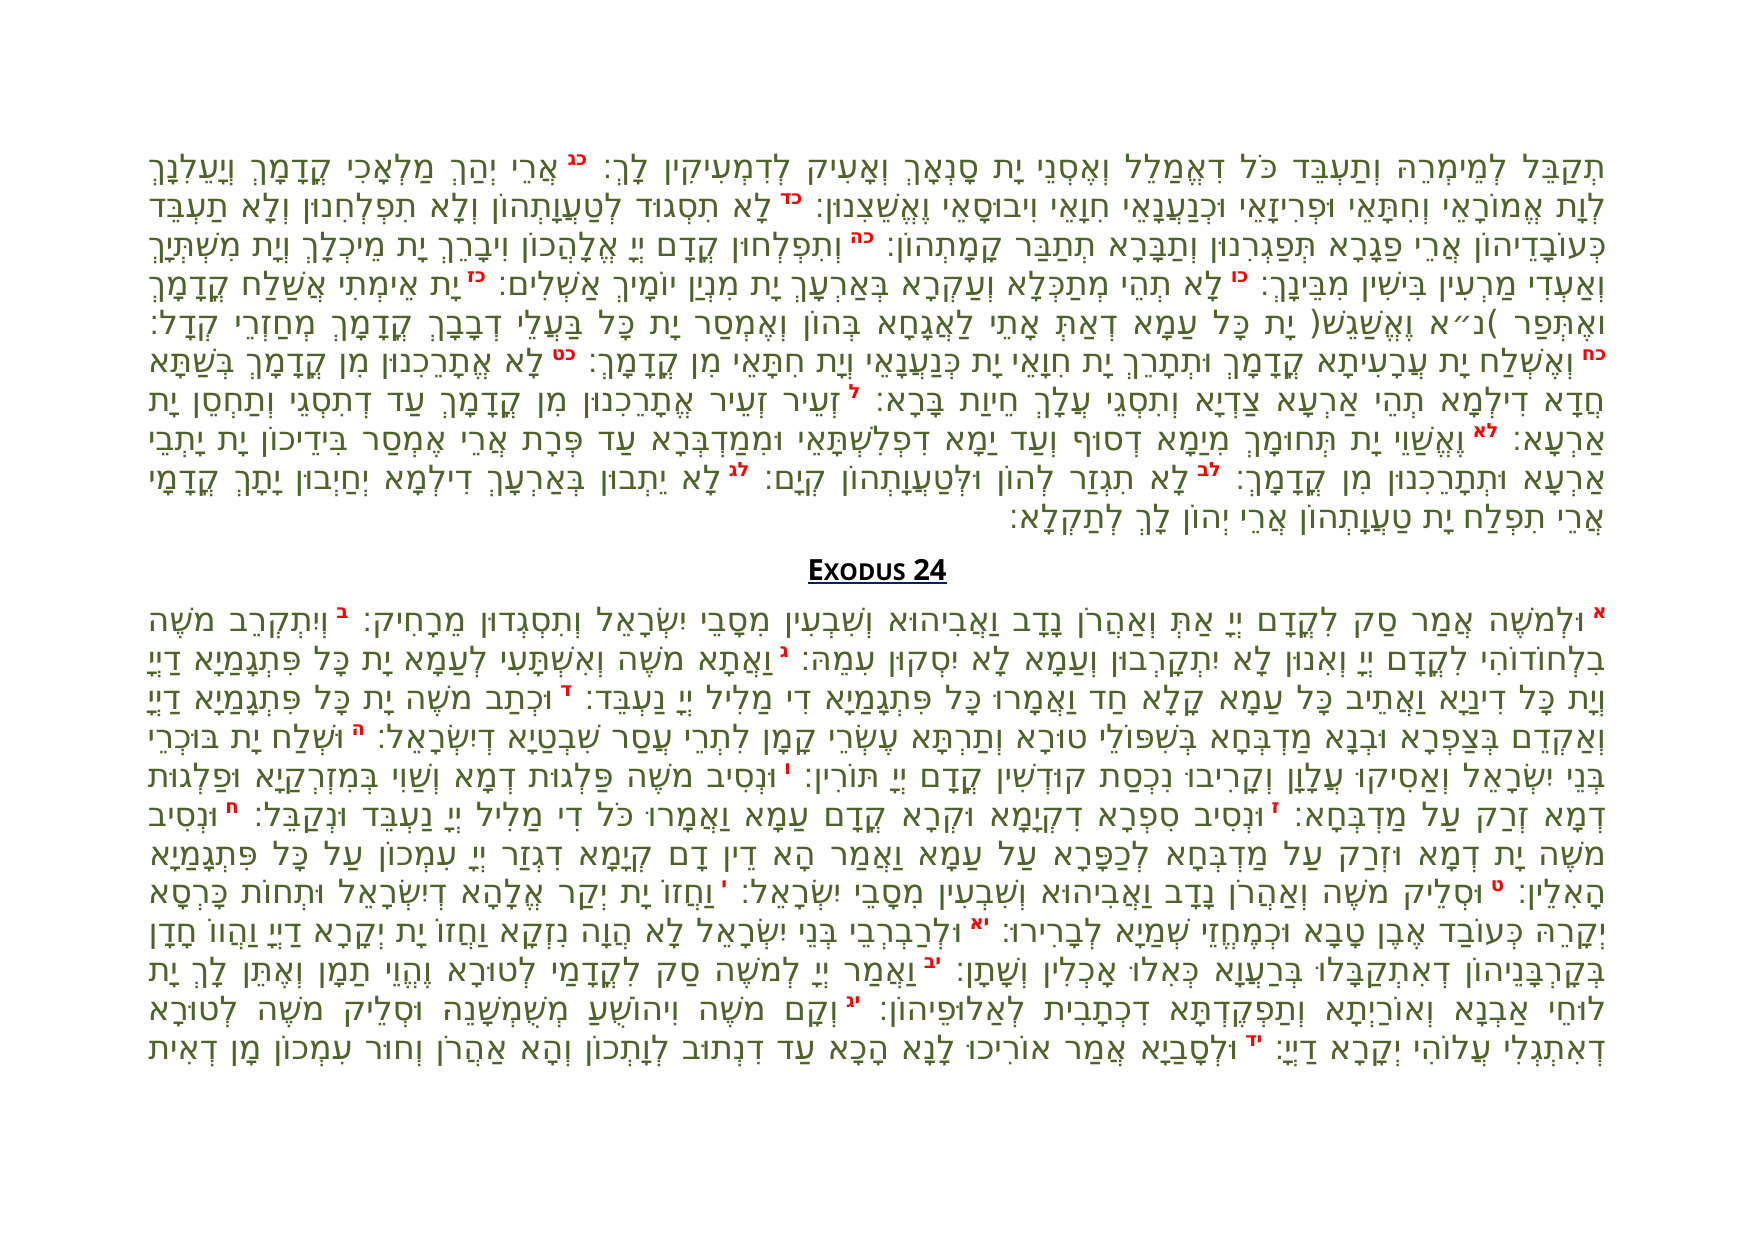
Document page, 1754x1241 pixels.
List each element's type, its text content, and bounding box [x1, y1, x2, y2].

text Exodus 24 [148, 549, 1606, 588]
text תְקַבֵּל לְמֵימְרֵהּ וְתַעְבֵּד כֹּל דִאֱמַלֵל וְאֶסְנֵי יָת סָנְאָךְ וְאָעִיק לְדִמְעִיקִין לָךְ׃ כג אֲרֵי יְהַךְ מַלְאָכִי קֳדָמָךְ וְיָעֵלִנָךְ לְוָת אֱמוֹרָאֵי וְחִתָּאֵי וּפְרִיזָאֵי וּכְנַעֲנָאֵי חִוָאֵי וִיבוּסָאֵי וֶאֱשֵׁצִנוּן׃ כד לָא תִסְגוּד לְטַעֲוָתְהוֹן וְלָא תִפְלְחִנוּן וְלָא תַעְבֵּד כְּעוֹבָדֵיהוֹן אֲרֵי פַגָרָא תְּפַגְרִנוּן וְתַבָּרָא תְתַבַּר קָמָתְהוֹן׃ כה וְתִפְלְחוּן קֳדָם יְיָ אֱלָהֲכוֹן וִיבָרֵךְ יָת מֵיכְלָךְ וְיָת מִשְׁתְּיָךְ וְאַעְדִי מַרְעִין בִּישִׁין מִבֵּינָךְ׃ כו לָא תְהֵי מְתַכְּלָא וְעַקְרָא בְּאַרְעָךְ יָת מִנְיַן יוֹמָיךְ אַשְׁלִים׃ כז יָת אֵימְתִי אֲשַׁלַח קֳדָמָךְ ואֶתְּפַר )נ״‎א וֶאֱשַׁגֵשׁ( יָת כָּל עַמָא דְאַתְּ אָתֵי לַאֲגָחָא בְּהוֹן וְאֶמְסַר יָת כָּל בַּעֲלֵי דְבָבָךְ קֳדָמָךְ מְחַזְרֵי קְדָל׃ כח וְאֶשְׁלַח יָת עֲרָעִיתָא קֳדָמָךְ וּתְתָרֵךְ יָת חִוָאֵי יָת כְּנַעֲנָאֵי וְיָת חִתָּאֵי מִן קֳדָמָךְ׃ כט לָא אֱתָרֵכִנוּן מִן קֳדָמָךְ בְּשַׁתָּא חֲדָא דִילְמָא תְהֵי אַרְעָא צַדְיָא וְתִסְגֵי עֲלָךְ חֵיוַת בָּרָא׃ ל זְעֵיר זְעֵיר אֱתָרֵכִנוּן מִן קֳדָמָךְ עַד דְתִסְגֵי וְתַחְסֵן יָת אַרְעָא׃ לא וֶאֱשַׁוֵי יָת תְּחוּמָךְ מִיַמָא דְסוּף וְעַד יַמָא דִפְלִשְׁתָּאֵי וּמִמַדְבְּרָא עַד פְּרָת אֲרֵי אֶמְסַר בִּידֵיכוֹן יָת יָתְבֵי אַרְעָא וּתְתָרֵכִנוּן מִן קֳדָמָךְ׃ לב לָא תִגְזַר לְהוֹן וּלְּטַעֲוָתְהוֹן קְיָם׃ לג לָא יֵתְבוּן בְּאַרְעָךְ דִילְמָא יְחַיְבוּן יָתָךְ קֳדָמָי אֲרֵי תִפְלַח יָת טַעֲוָתְהוֹן אֲרֵי יְהוֹן לָךְ לְתַקְלָא׃ [148, 148, 1606, 536]
text א וּלְמשֶׁה אֲמַר סַק לִקֳדָם יְיָ אַתְּ וְאַהֲרֹן נָדָב וַאֲבִיהוּא וְשִׁבְעִין מִסָבֵי יִשְׂרָאֵל וְתִסְגְדוּן מֵרָחִיק׃ ב וְיִתְקְרֵב משֶׁה בִלְחוֹדוֹהִי לִקֳדָם יְיָ וְאִנוּן לָא יִתְקָרְבוּן וְעַמָא לָא יִסְקוּן עִמֵהּ׃ ג וַאֲתָא משֶׁה וְאִשְׁתָּעִי לְעַמָא יָת כָּל פִּתְגָמַיָא דַיְיָ וְיָת כָּל דִינַיָא וַאֲתֵיב כָּל עַמָא קָלָא חַד וַאֲמָרוּ כָּל פִּתְגָמַיָא דִי מַלִיל יְיָ נַעְבֵּד׃ ד וּכְתַב משֶׁה יָת כָּל פִּתְגָמַיָא דַיְיָ וְאַקְדֵם בְּצַפְרָא וּבְנָא מַדְבְּחָא בְּשִׁפּוֹלֵי טוּרָא וְתַרְתָּא עֶשְׂרֵי קָמָן לִתְרֵי עֲסַר שִׁבְטַיָא דְיִשְׂרָאֵל׃ ה וּשְׁלַח יָת בּוּכְרֵי בְּנֵי יִשְׂרָאֵל וְאַסִיקוּ עֲלָוָן וְקָרִיבוּ נִכְסַת קוּדְשִׁין קֳדָם יְיָ תּוֹרִין׃ ו וּנְסִיב משֶׁה פַּלְגוּת דְמָא וְשַׁוִי בְּמִזְרְקַיָא וּפַלְגוּת דְמָא זְרַק עַל מַדְבְּחָא׃ ז וּנְסִיב סִפְרָא דִקְיָמָא וּקְרָא קֳדָם עַמָא וַאֲמָרוּ כֹּל דִי מַלִיל יְיָ נַעְבֵּד וּנְקַבֵּל׃ ח וּנְסִיב משֶׁה יָת דְמָא וּזְרַק עַל מַדְבְּחָא לְכַפָּרָא עַל עַמָא וַאֲמַר הָא דֵין דָם קְיָמָא דִגְזַר יְיָ עִמְכוֹן עַל כָּל פִּתְגָמַיָא הָאִלֵין׃ ט וּסְלֵיק משֶׁה וְאַהֲרֹן נָדָב וַאֲבִיהוּא וְשִׁבְעִין מִסָבֵי יִשְׂרָאֵל׃ י וַחֲזוֹ יָת יְקַר אֱלָהָא דְיִשְׂרָאֵל וּתְחוֹת כָּרְסָא יְקָרֵהּ כְּעוֹבַד אֶבֶן טָבָא וּכְמֶחֱזֵי שְׁמַיָא לְבָרִירוּ׃ יא וּלְרַבְרְבֵי בְּנֵי יִשְׂרָאֵל לָא הֲוָה נִזְקָא וַחֲזוֹ יָת יְקָרָא דַיְיָ וַהֲווֹ חָדָן בְּקָרְבָּנֵיהוֹן דְאִתְקַבָּלוּ בְּרַעֲוָא כְּאִלוּ אָכְלִין וְשָׁתָן׃ יב וַאֲמַר יְיָ לְמשֶׁה סַק לִקֳדָמַי לְטוּרָא וֶהֱוֵי תַמָן וְאֶתֵּן לָךְ יָת לוּחֵי אַבְנָא וְאוֹרַיְתָא וְתַפְקֶדְתָּא דִכְתָבִית לְאַלוּפֵיהוֹן׃ יג וְקָם משֶׁה וִיהוֹשֻׁעַ מְשֻׁמְשָׁנֵהּ וּסְלֵיק משֶׁה לְטוּרָא דְאִתְגְלִי עֲלוֹהִי יְקָרָא דַיְיָ׃ יד וּלְסָבַיָא אֲמַר אוֹרִיכוּ לָנָא הָכָא עַד דִנְתוּב לְוָתְכוֹן וְהָא אַהֲרֹן וְחוּר עִמְכוֹן מָן דְאִית [148, 601, 1606, 1067]
